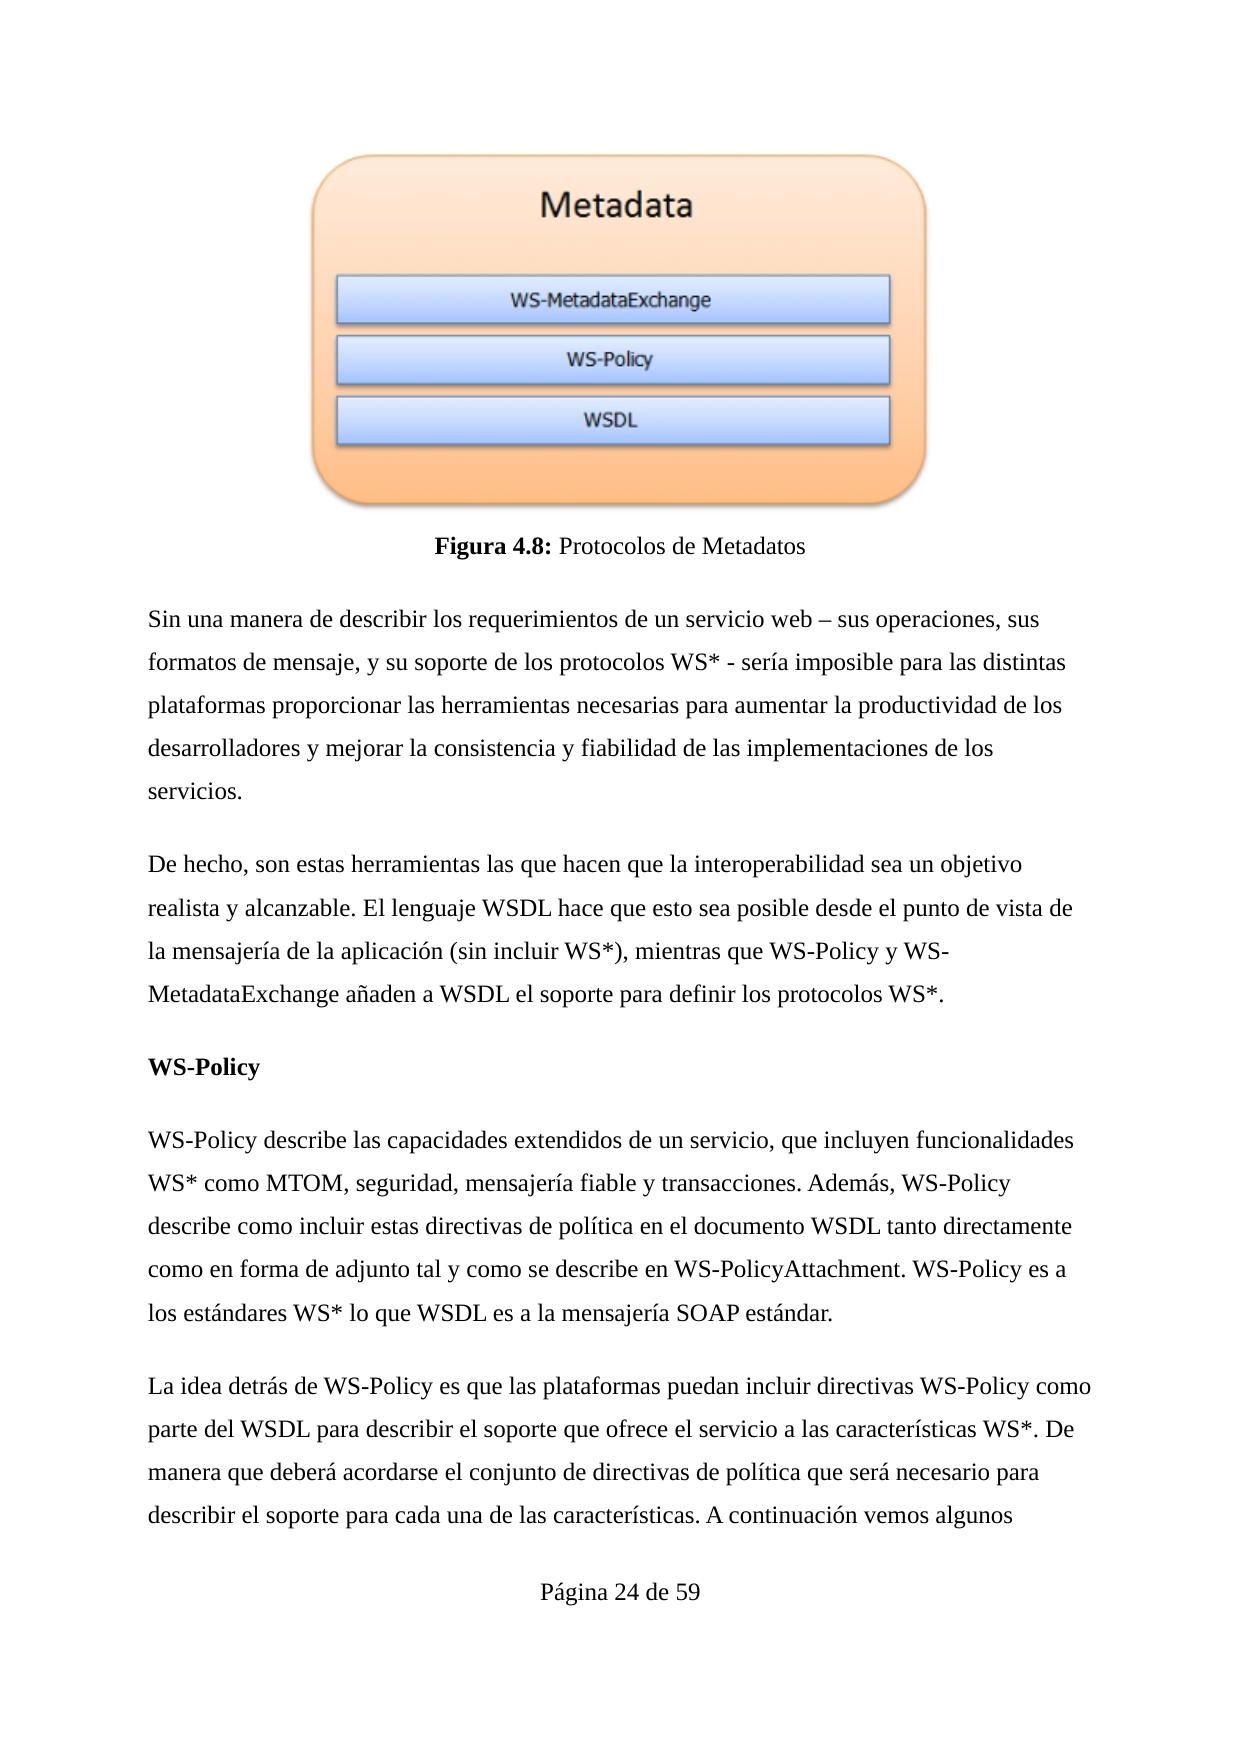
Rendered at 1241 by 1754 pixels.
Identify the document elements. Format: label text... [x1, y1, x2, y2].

text Sin una manera de describir los requerimientos de un servicio web – sus operaciones, sus formatos de mensaje, y su soporte de los protocolos WS* - sería imposible para las distintas plataformas proporcionar las herramientas necesarias para aumentar la productividad de los desarrolladores y mejorar la consistencia y fiabilidad de las implementaciones de los servicios. [148, 604, 1093, 805]
text Figura 4.8: Protocolos de Metadatos [148, 148, 1093, 559]
picture [307, 147, 933, 517]
text De hecho, son estas herramientas las que hacen que la interoperabilidad sea un objetivo realista y alcanzable. El lenguaje WSDL hace que esto sea posible desde el punto de vista de la mensajería de la aplicación (sin incluir WS*), mientras que WS-Policy y WS-MetadataExchange añaden a WSDL el soporte para definir los protocolos WS*. [148, 849, 1093, 1008]
text WS-Policy [148, 1052, 1093, 1081]
text WS-Policy describe las capacidades extendidos de un servicio, que incluyen funcionalidades WS* como MTOM, seguridad, mensajería fiable y transacciones. Además, WS-Policy describe como incluir estas directivas de política en el documento WSDL tanto directamente como en forma de adjunto tal y como se describe en WS-PolicyAttachment. WS-Policy es a los estándares WS* lo que WSDL es a la mensajería SOAP estándar. [148, 1125, 1093, 1326]
text La idea detrás de WS-Policy es que las plataformas puedan incluir directivas WS-Policy como parte del WSDL para describir el soporte que ofrece el servicio a las características WS*. De manera que deberá acordarse el conjunto de directivas de política que será necesario para describir el soporte para cada una de las características. A continuación vemos algunos [148, 1371, 1093, 1529]
